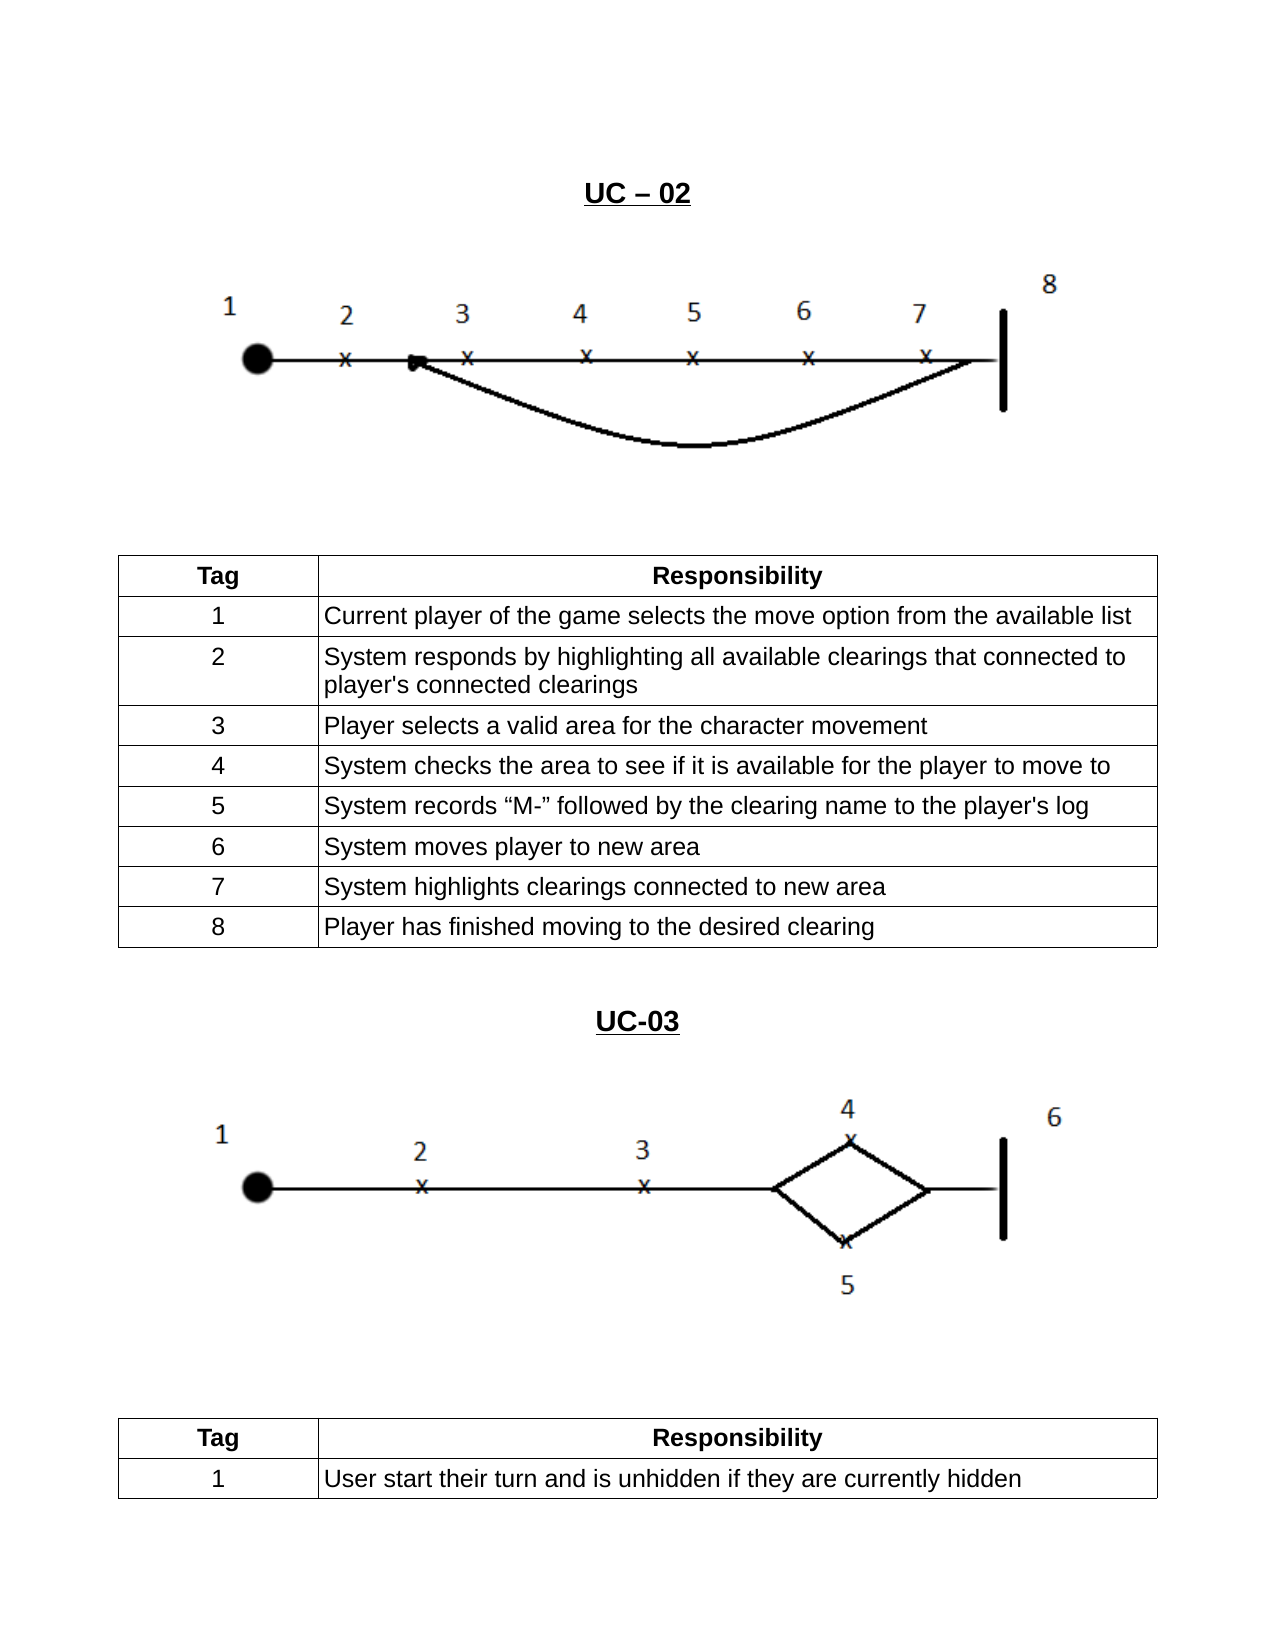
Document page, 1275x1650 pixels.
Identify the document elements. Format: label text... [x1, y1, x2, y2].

table_cell 7 [119, 867, 318, 906]
table_cell 1 [119, 1459, 318, 1498]
table_header Responsibility [319, 556, 1157, 596]
picture [150, 209, 1125, 522]
table_cell System responds by highlighting all available clearings that connected to player's connected clearings [319, 637, 1157, 705]
table_cell 5 [119, 787, 318, 826]
table_header Tag [119, 556, 318, 596]
table_cell User start their turn and is unhidden if they are currently hidden [319, 1459, 1157, 1498]
table_cell System checks the area to see if it is available for the player to move to [319, 746, 1157, 786]
table_header Tag [119, 1419, 318, 1458]
table_cell Current player of the game selects the move option from the available list [319, 597, 1157, 636]
text UC-03 [118, 1004, 1157, 1038]
table_cell System highlights clearings connected to new area [319, 867, 1157, 906]
table_cell 2 [119, 637, 318, 705]
table_cell 8 [119, 907, 318, 947]
table_header Responsibility [319, 1419, 1157, 1458]
table_cell 4 [119, 746, 318, 786]
table_cell System records “M-” followed by the clearing name to the player's log [319, 787, 1157, 826]
table_cell Player has finished moving to the desired clearing [319, 907, 1157, 947]
table_cell 6 [119, 827, 318, 866]
table_cell System moves player to new area [319, 827, 1157, 866]
table_cell 3 [119, 706, 318, 745]
picture [150, 1037, 1125, 1351]
text UC – 02 [118, 176, 1157, 209]
table_cell Player selects a valid area for the character movement [319, 706, 1157, 745]
table_cell 1 [119, 597, 318, 636]
